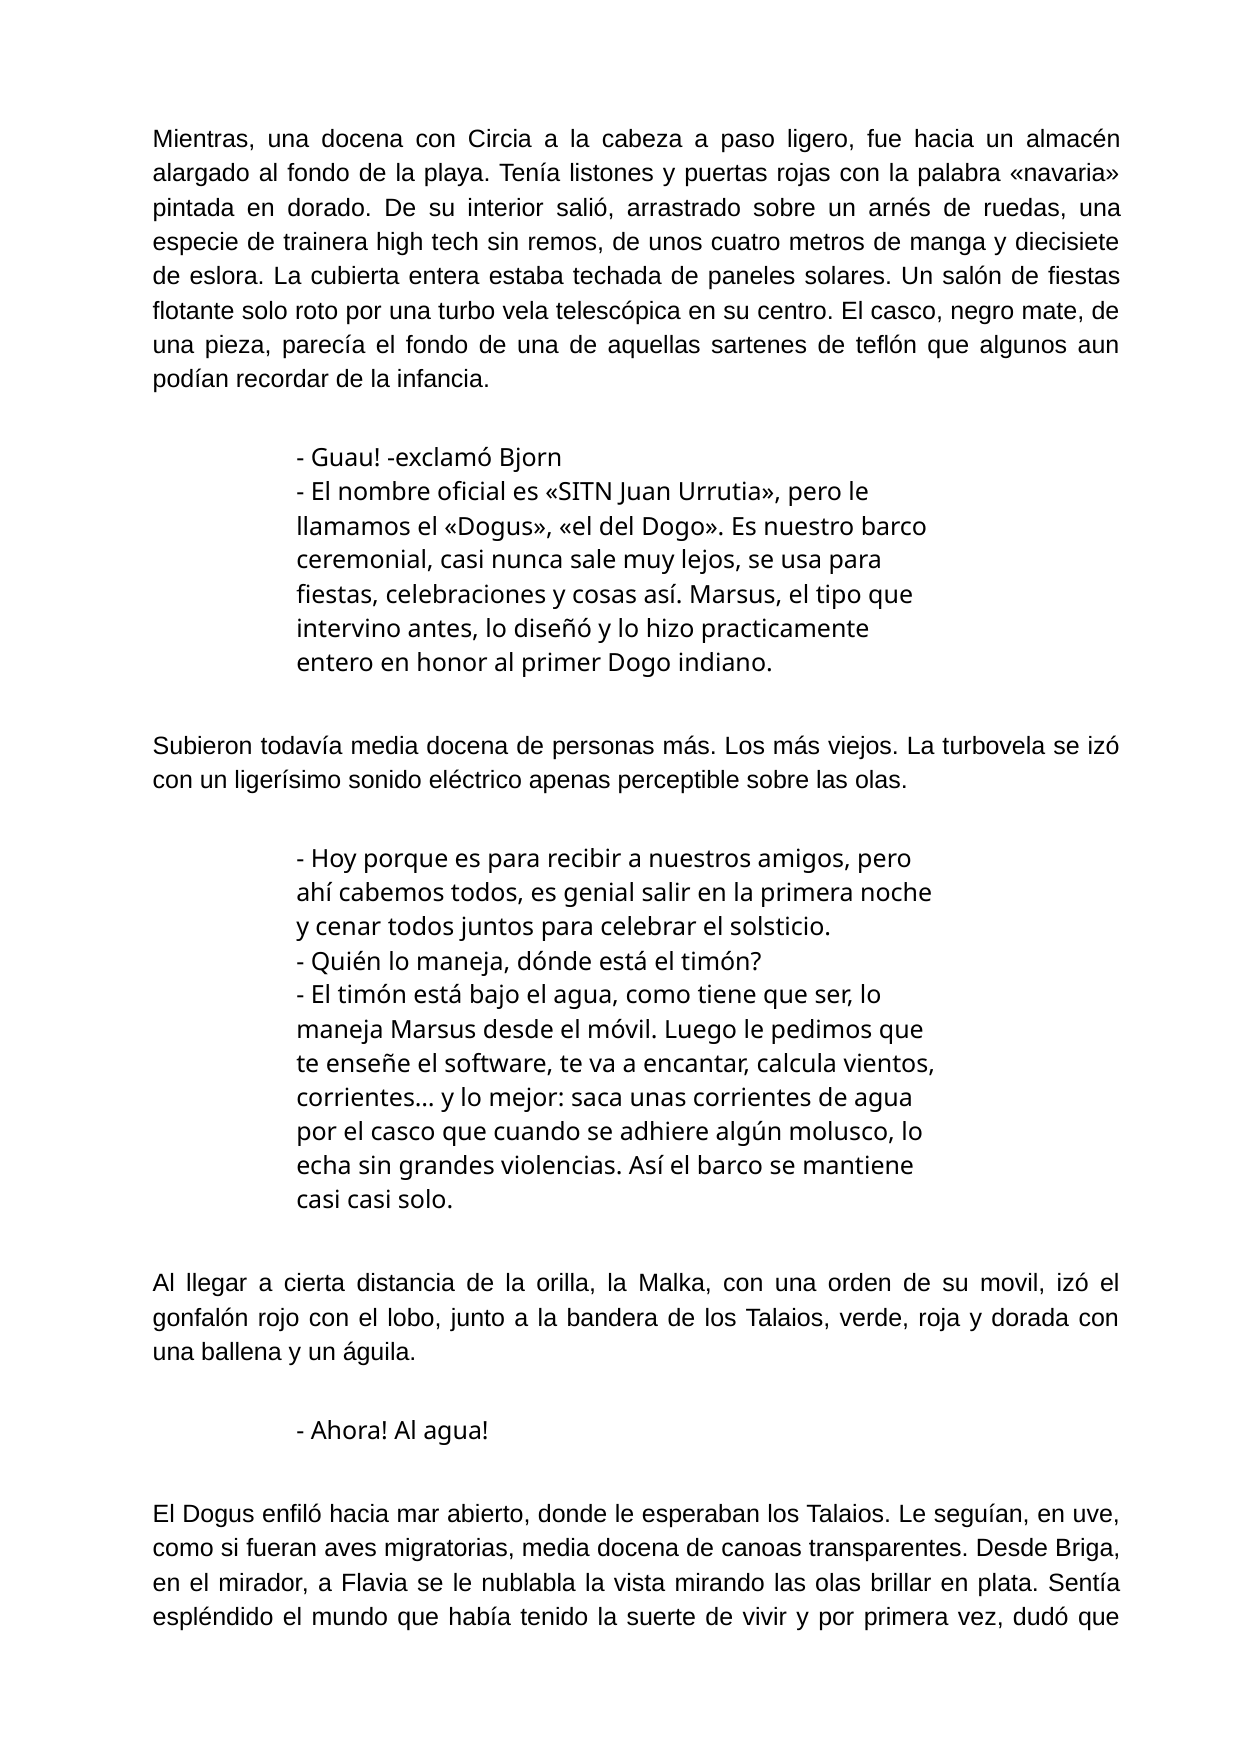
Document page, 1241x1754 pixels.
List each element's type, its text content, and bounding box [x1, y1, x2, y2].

text Al llegar a cierta distancia de la orilla, la Malka, con una orden de su movil, izó el gonfalón rojo con el lobo, junto a la bandera de los Talaios, verde, roja y dorada con una ballena y un águila. [152, 1262, 1122, 1366]
text - Ahora! Al agua! [296, 1412, 944, 1447]
text - Guau! -exclamó Bjorn - El nombre oficial es «SITN Juan Urrutia», pero le llamamos el «Dogus», «el del Dogo». Es nuestro barco ceremonial, casi nunca sale muy lejos, se usa para fiestas, celebraciones y cosas así. Marsus, el tipo que intervino antes, lo diseñó y lo hizo practicamente entero en honor al primer Dogo indiano. [296, 440, 944, 678]
text Mientras, una docena con Circia a la cabeza a paso ligero, fue hacia un almacén alargado al fondo de la playa. Tenía listones y puertas rojas con la palabra «navaria» pintada en dorado. De su interior salió, arrastrado sobre un arnés de ruedas, una especie de trainera high tech sin remos, de unos cuatro metros de manga y diecisiete de eslora. La cubierta entera estaba techada de paneles solares. Un salón de fiestas flotante solo roto por una turbo vela telescópica en su centro. El casco, negro mate, de una pieza, parecía el fondo de una de aquellas sartenes de teflón que algunos aun podían recordar de la infancia. [152, 118, 1122, 393]
text El Dogus enfiló hacia mar abierto, donde le esperaban los Talaios. Le seguían, en uve, como si fueran aves migratorias, media docena de canoas transparentes. Desde Briga, en el mirador, a Flavia se le nublabla la vista mirando las olas brillar en plata. Sentía espléndido el mundo que había tenido la suerte de vivir y por primera vez, dudó que [152, 1493, 1122, 1631]
text Subieron todavía media docena de personas más. Los más viejos. La turbovela se izó con un ligerísimo sonido eléctrico apenas perceptible sobre las olas. [152, 725, 1122, 794]
text - Hoy porque es para recibir a nuestros amigos, pero ahí cabemos todos, es genial salir en la primera noche y cenar todos juntos para celebrar el solsticio. - Quién lo maneja, dónde está el timón? - El timón está bajo el agua, como tiene que ser, lo maneja Marsus desde el móvil. Luego le pedimos que te enseñe el software, te va a encantar, calcula vientos, corrientes… y lo mejor: saca unas corrientes de agua por el casco que cuando se adhiere algún molusco, lo echa sin grandes violencias. Así el barco se mantiene casi casi solo. [296, 841, 944, 1216]
